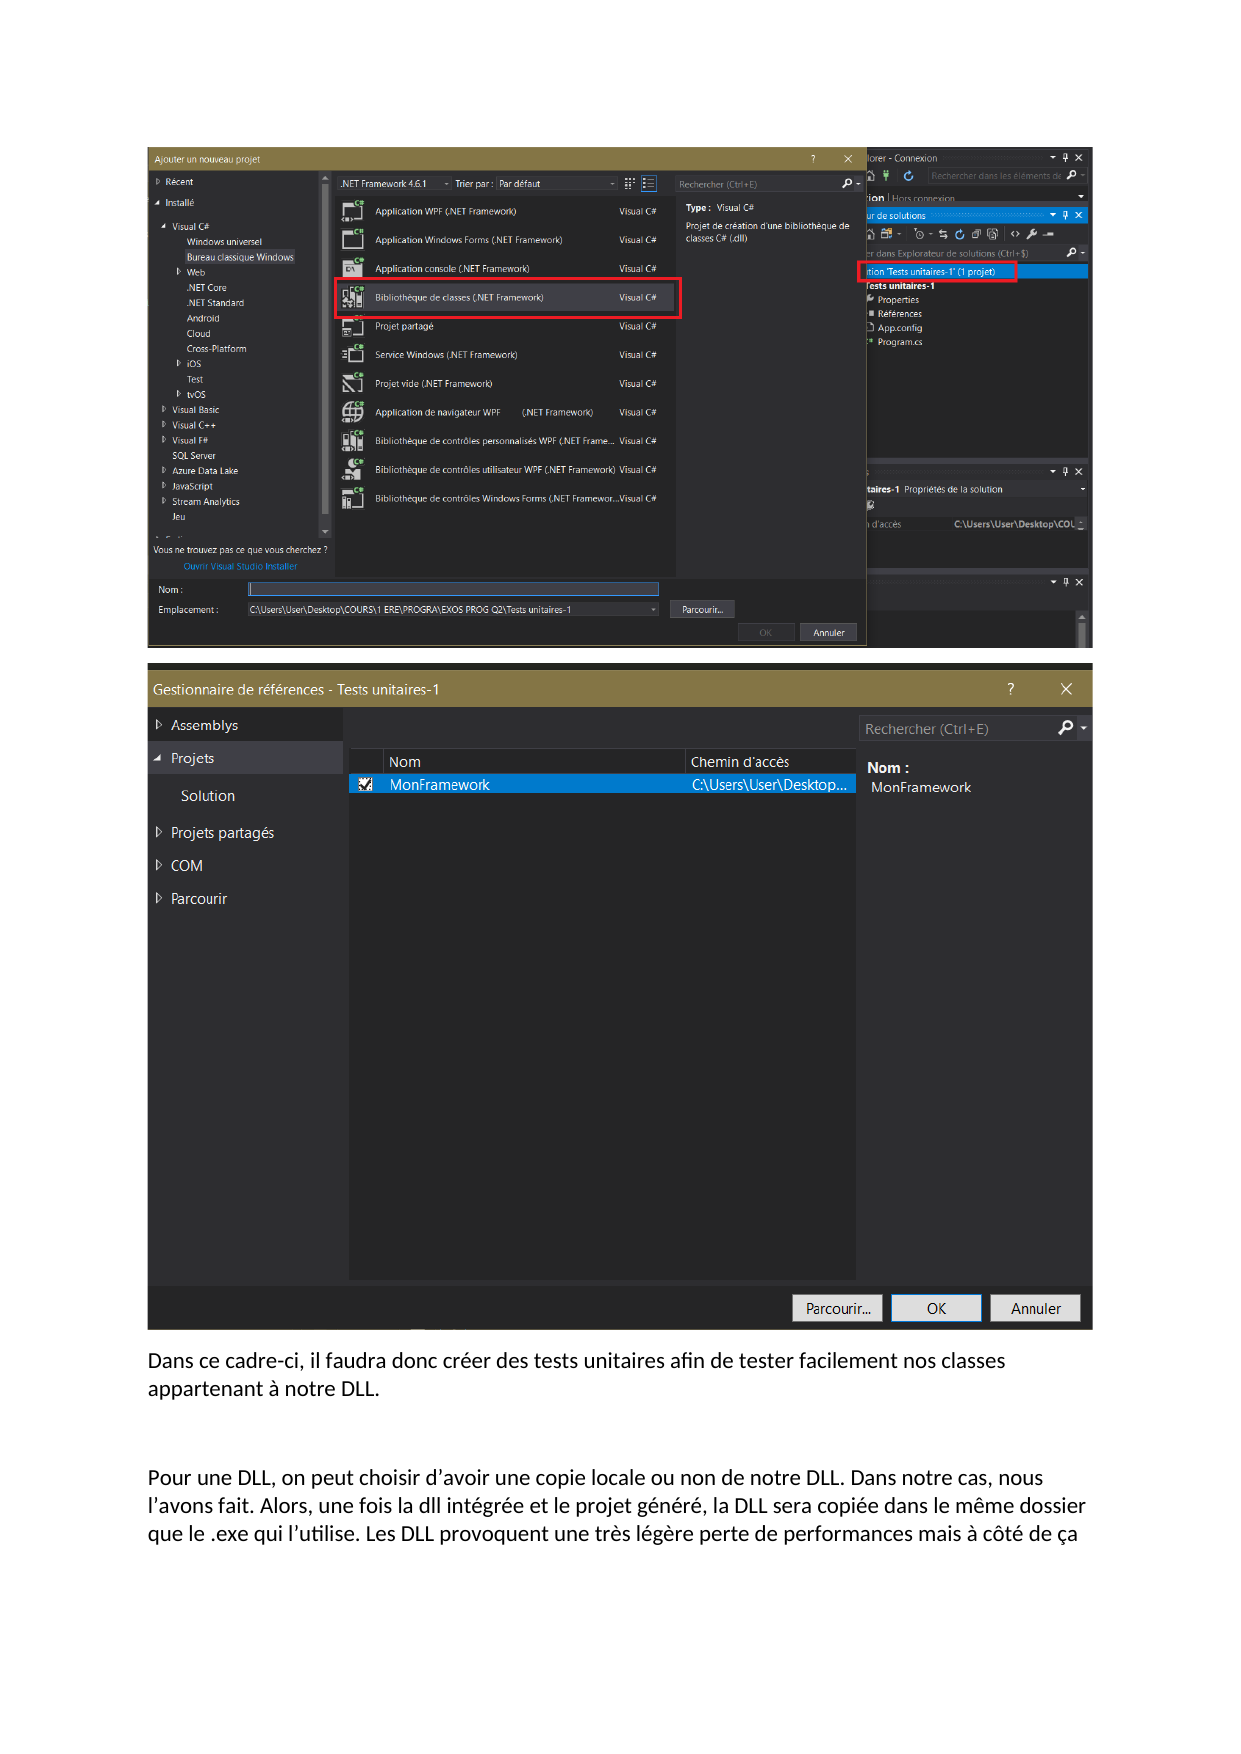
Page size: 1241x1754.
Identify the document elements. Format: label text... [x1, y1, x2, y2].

text Dans ce cadre-ci, il faudra donc créer des tests unitaires afin de tester facilement nos classes appartenant à notre DLL. [148, 1346, 1093, 1402]
text Pour une DLL, on peut choisir d’avoir une copie locale ou non de notre DLL. Dans notre cas, nous l’avons fait. Alors, une fois la dll intégrée et le projet généré, la DLL sera copiée dans le même dossier que le .exe qui l’utilise. Les DLL provoquent une très légère perte de performances mais à côté de ça [148, 1463, 1093, 1547]
